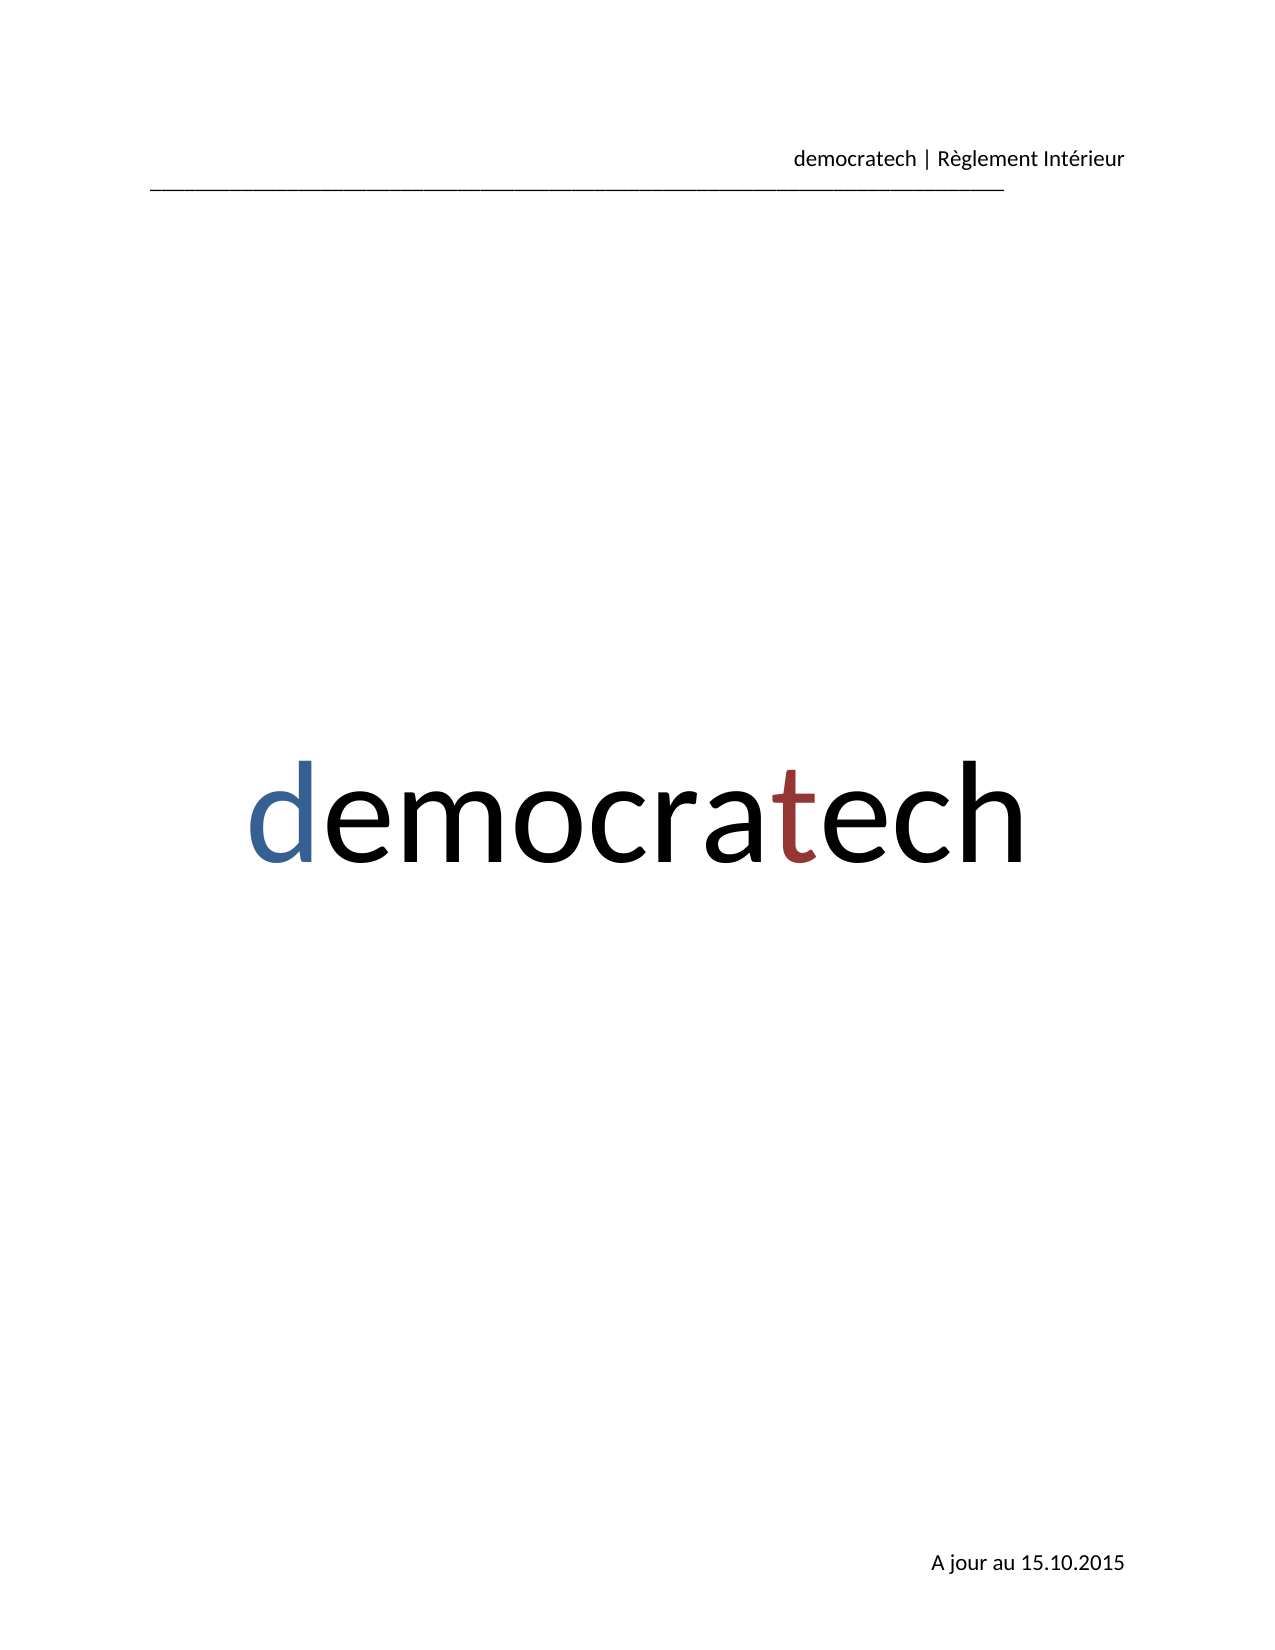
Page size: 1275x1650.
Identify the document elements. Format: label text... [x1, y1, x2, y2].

text democratech [150, 753, 1125, 898]
